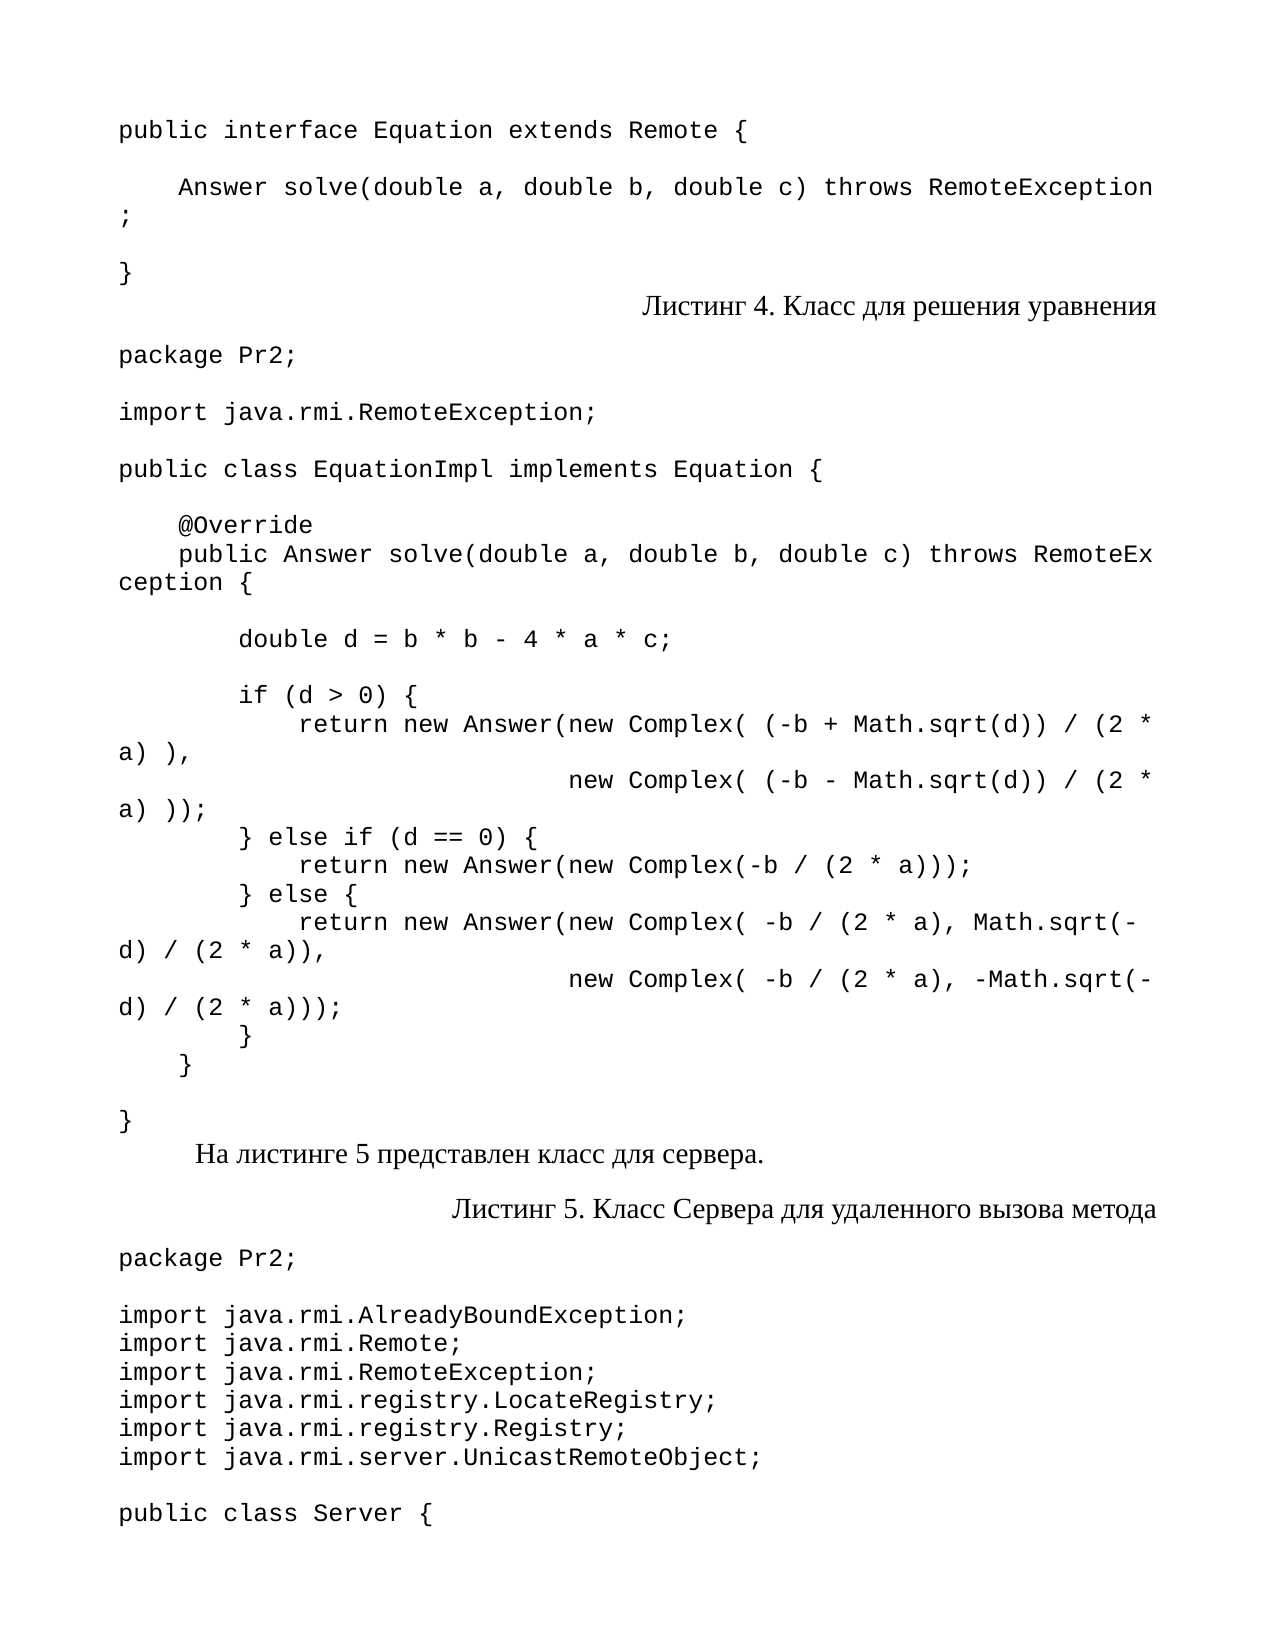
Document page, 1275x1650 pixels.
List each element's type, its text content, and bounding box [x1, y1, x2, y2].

text import java.rmi.Remote; [118, 1331, 1157, 1359]
text @Override [118, 513, 1157, 541]
text import java.rmi.RemoteException; [118, 1359, 1157, 1387]
text import java.rmi.AlreadyBoundException; [118, 1302, 1157, 1331]
text public class Server { [118, 1501, 1157, 1529]
text package Pr2; [118, 343, 1157, 371]
text new Complex( -b / (2 * a), -Math.sqrt(-d) / (2 * a))); [118, 966, 1157, 1023]
text } [118, 1108, 1157, 1136]
text import java.rmi.registry.LocateRegistry; [118, 1387, 1157, 1416]
text } [118, 1051, 1157, 1079]
text Листинг 4. Класс для решения уравнения [118, 288, 1157, 322]
text } [118, 260, 1157, 288]
text public interface Equation extends Remote { [118, 118, 1157, 146]
text return new Answer(new Complex(-b / (2 * a))); [118, 853, 1157, 881]
text return new Answer(new Complex( -b / (2 * a), Math.sqrt(-d) / (2 * a)), [118, 909, 1157, 966]
text return new Answer(new Complex( (-b + Math.sqrt(d)) / (2 * a) ), [118, 711, 1157, 768]
text } else { [118, 881, 1157, 909]
text } else if (d == 0) { [118, 824, 1157, 853]
text import java.rmi.registry.Registry; [118, 1416, 1157, 1444]
text new Complex( (-b - Math.sqrt(d)) / (2 * a) )); [118, 768, 1157, 824]
text Answer solve(double a, double b, double c) throws RemoteException; [118, 175, 1157, 231]
text double d = b * b - 4 * a * c; [118, 626, 1157, 654]
text public class EquationImpl implements Equation { [118, 456, 1157, 484]
text if (d > 0) { [118, 683, 1157, 711]
text package Pr2; [118, 1246, 1157, 1274]
text public Answer solve(double a, double b, double c) throws RemoteException { [118, 541, 1157, 598]
text import java.rmi.RemoteException; [118, 399, 1157, 428]
text Листинг 5. Класс Сервера для удаленного вызова метода [118, 1191, 1157, 1224]
text На листинге 5 представлен класс для сервера. [118, 1136, 1157, 1170]
text } [118, 1023, 1157, 1051]
text import java.rmi.server.UnicastRemoteObject; [118, 1444, 1157, 1472]
